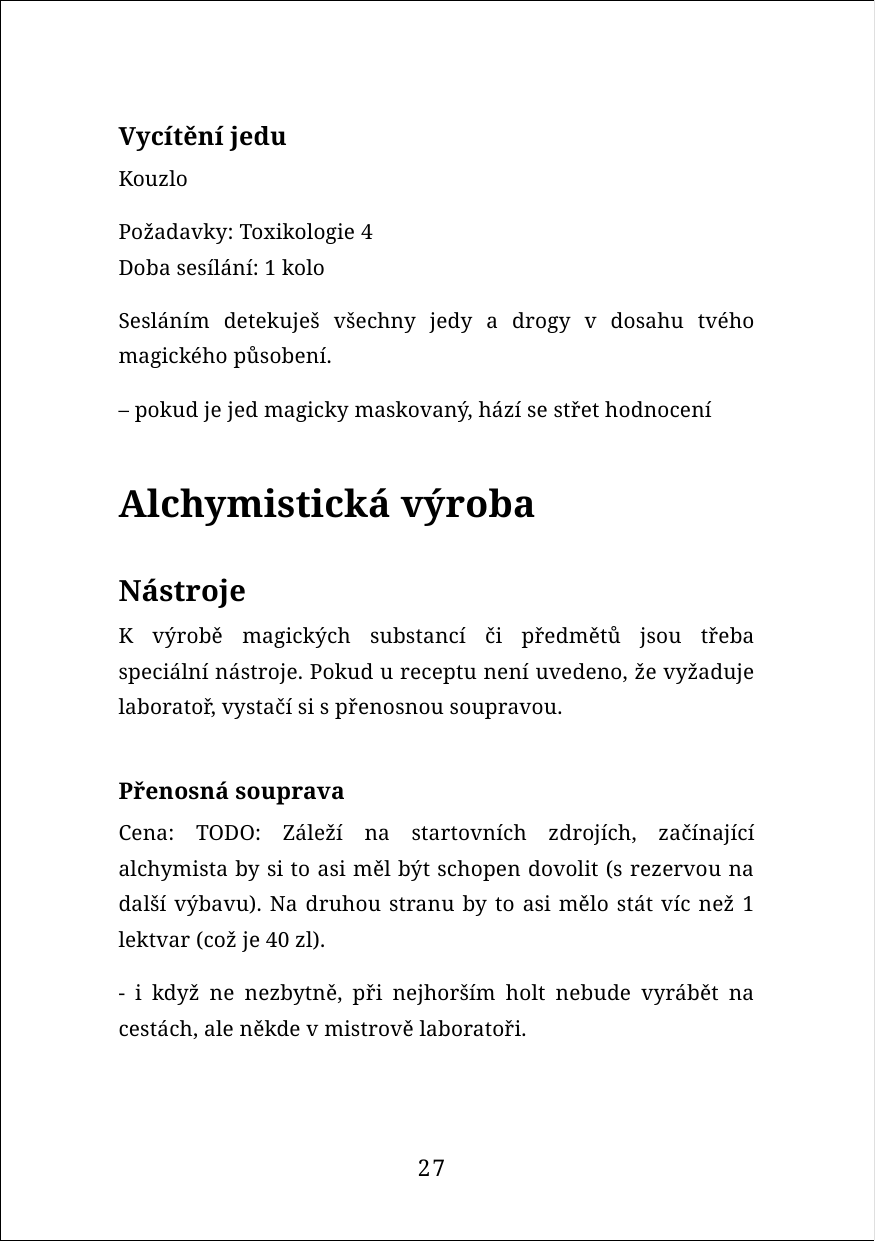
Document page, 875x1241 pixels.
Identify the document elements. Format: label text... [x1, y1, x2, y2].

text Cena: TODO: Záleží na startovních zdrojích, začínající alchymista by si to asi měl být schopen dovolit (s rezervou na další výbavu). Na druhou stranu by to asi mělo stát víc než 1 lektvar (což je 40 zl). [118, 818, 756, 953]
subtitle Alchymistická výroba [118, 478, 756, 529]
text K výrobě magických substancí či předmětů jsou třeba speciální nástroje. Pokud u receptu není uvedeno, že vyžaduje laboratoř, vystačí si s přenosnou soupravou. [118, 621, 756, 721]
text Sesláním detekuješ všechny jedy a drogy v dosahu tvého magického působení. [118, 306, 756, 370]
text Požadavky: Toxikologie 4 Doba sesílání: 1 kolo [118, 217, 756, 281]
text Kouzlo [118, 164, 756, 192]
subtitle Nástroje [118, 570, 756, 610]
subtitle Přenosná souprava [118, 775, 756, 807]
text - i když ne nezbytně, při nejhorším holt nebude vyrábět na cestách, ale někde v mistrově laboratoři. [118, 978, 756, 1042]
subtitle Vycítění jedu [118, 118, 756, 152]
text – pokud je jed magicky maskovaný, hází se střet hodnocení [118, 395, 756, 423]
